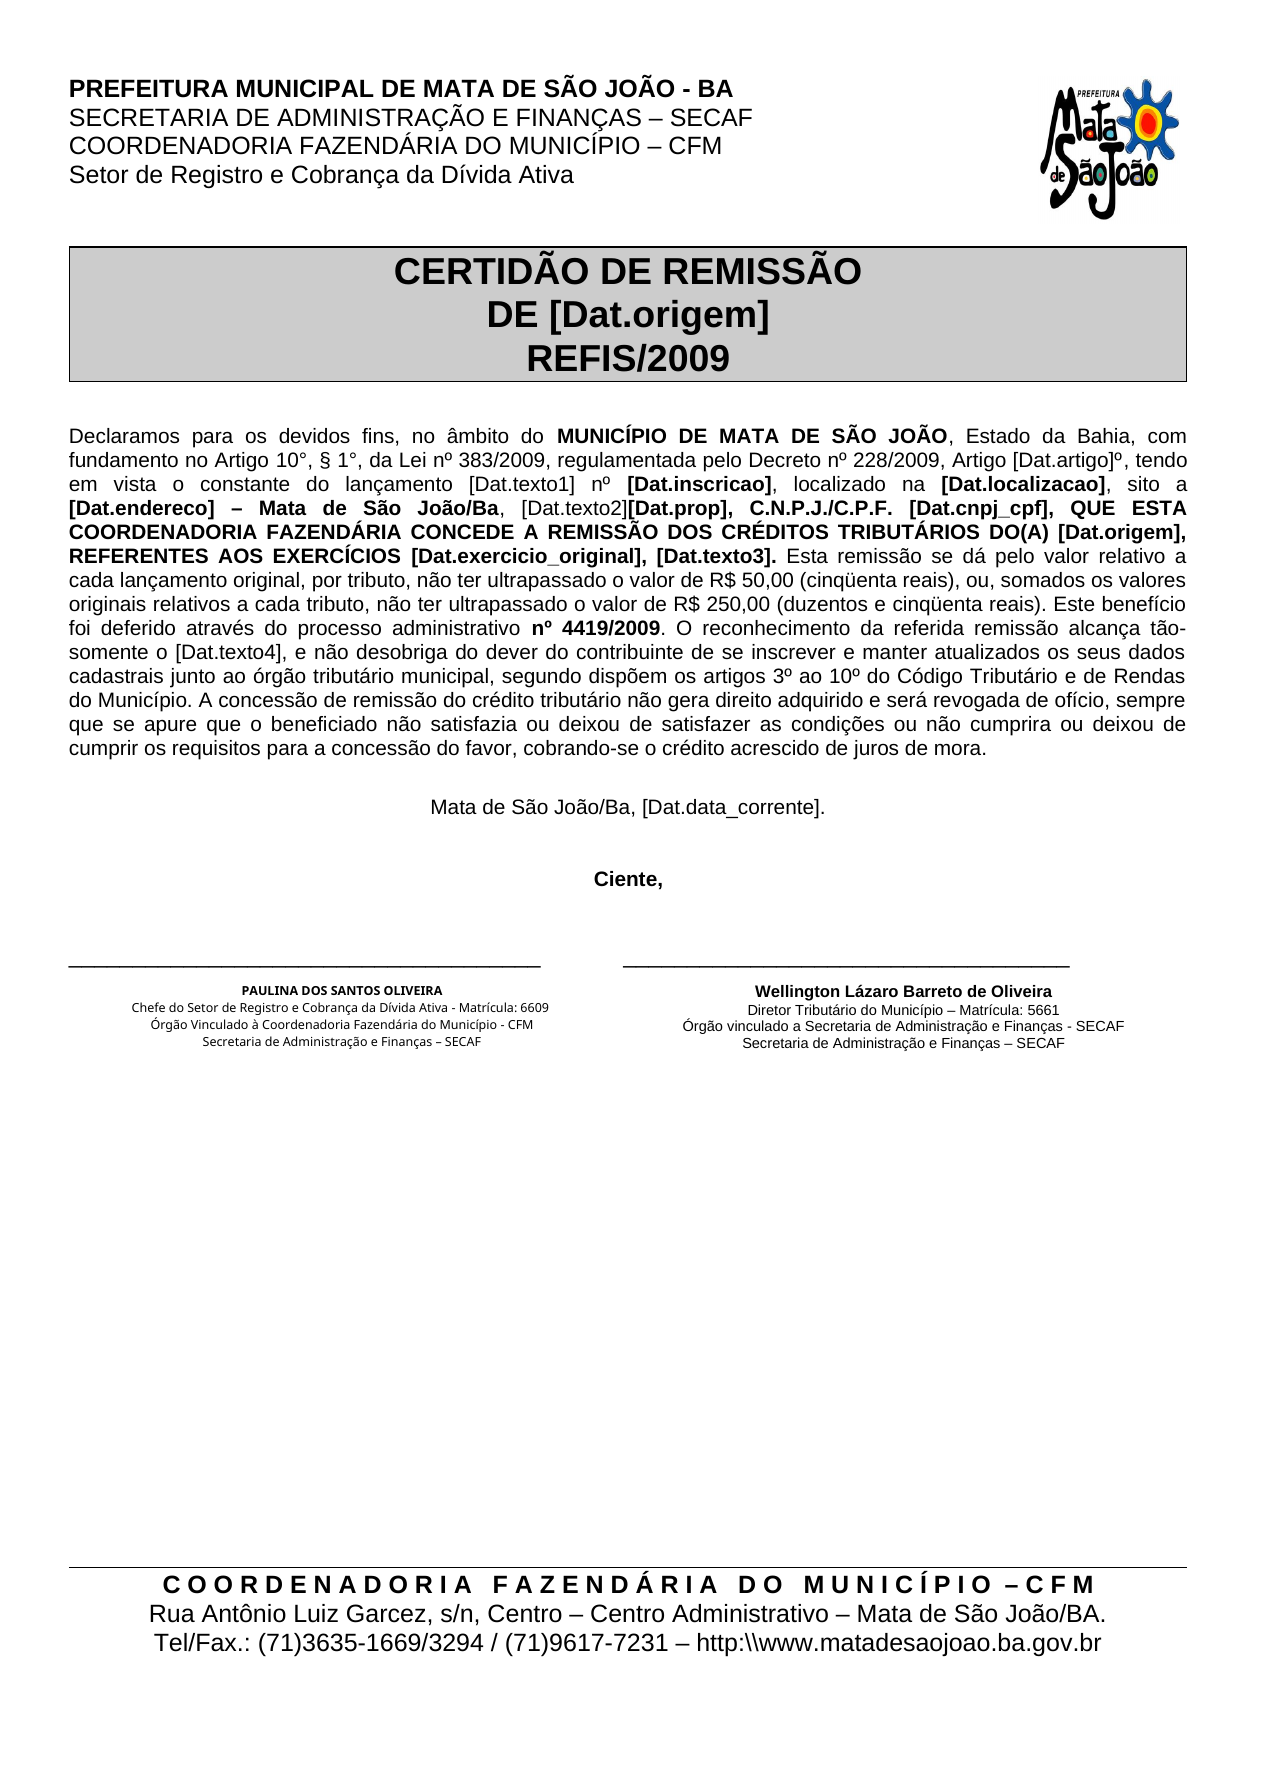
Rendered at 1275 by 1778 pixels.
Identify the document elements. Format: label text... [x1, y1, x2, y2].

picture [1036, 76, 1180, 224]
text Declaramos para os devidos fins, no âmbito do MUNICÍPIO DE MATA DE SÃO JOÃO, Estado da Bahia, com fundamento no Artigo 10°, § 1°, da Lei nº 383/2009, regulamentada pelo Decreto nº 228/2009, Artigo [Dat.artigo]º, tendo em vista o constante do lançamento [Dat.texto1] nº [Dat.inscricao], localizado na [Dat.localizacao], sito a [Dat.endereco] – Mata de São João/Ba, [Dat.texto2][Dat.prop], C.N.P.J./C.P.F. [Dat.cnpj_cpf], QUE ESTA COORDENADORIA FAZENDÁRIA CONCEDE A REMISSÃO DOS CRÉDITOS TRIBUTÁRIOS DO(A) [Dat.origem], REFERENTES AOS EXERCÍCIOS [Dat.exercicio_original], [Dat.texto3]. Esta remissão se dá pelo valor relativo a cada lançamento original, por tributo, não ter ultrapassado o valor de R$ 50,00 (cinqüenta reais), ou, somados os valores originais relativos a cada tributo, não ter ultrapassado o valor de R$ 250,00 (duzentos e cinqüenta reais). Este benefício foi deferido através do processo administrativo nº 4419/2009. O reconhecimento da referida remissão alcança tão-somente o [Dat.texto4], e não desobriga do dever do contribuinte de se inscrever e manter atualizados os seus dados cadastrais junto ao órgão tributário municipal, segundo dispõem os artigos 3º ao 10º do Código Tributário e de Rendas do Município. A concessão de remissão do crédito tributário não gera direito adquirido e será revogada de ofício, sempre que se apure que o beneficiado não satisfazia ou deixou de satisfazer as condições ou não cumprira ou deixou de cumprir os requisitos para a concessão do favor, cobrando-se o crédito acrescido de juros de mora. [69, 424, 1187, 759]
text Ciente, [69, 867, 1187, 891]
text Mata de São João/Ba, [Dat.data_corrente]. [69, 795, 1187, 819]
table_header PAULINA DOS SANTOS OLIVEIRA Chefe do Setor de Registro e Cobrança da Dívida Ativa - Matrícula: 6609 Órgão Vinculado à Coordenadoria Fazendária do Município - CFM Secretaria de Administração e Finanças – SECAF [61, 982, 622, 1068]
text CERTIDÃO DE REMISSÃO [70, 248, 1186, 289]
text _____________________________________ ___________________________________ [69, 942, 1187, 969]
table_header Wellington Lázaro Barreto de Oliveira Diretor Tributário do Município – Matrícula: 5661 Órgão vinculado a Secretaria de Administração e Finanças - SECAF Secretaria de Administração e Finanças – SECAF [622, 982, 1185, 1068]
text REFIS/2009 [70, 333, 1186, 381]
text DE [Dat.origem] [70, 289, 1186, 333]
